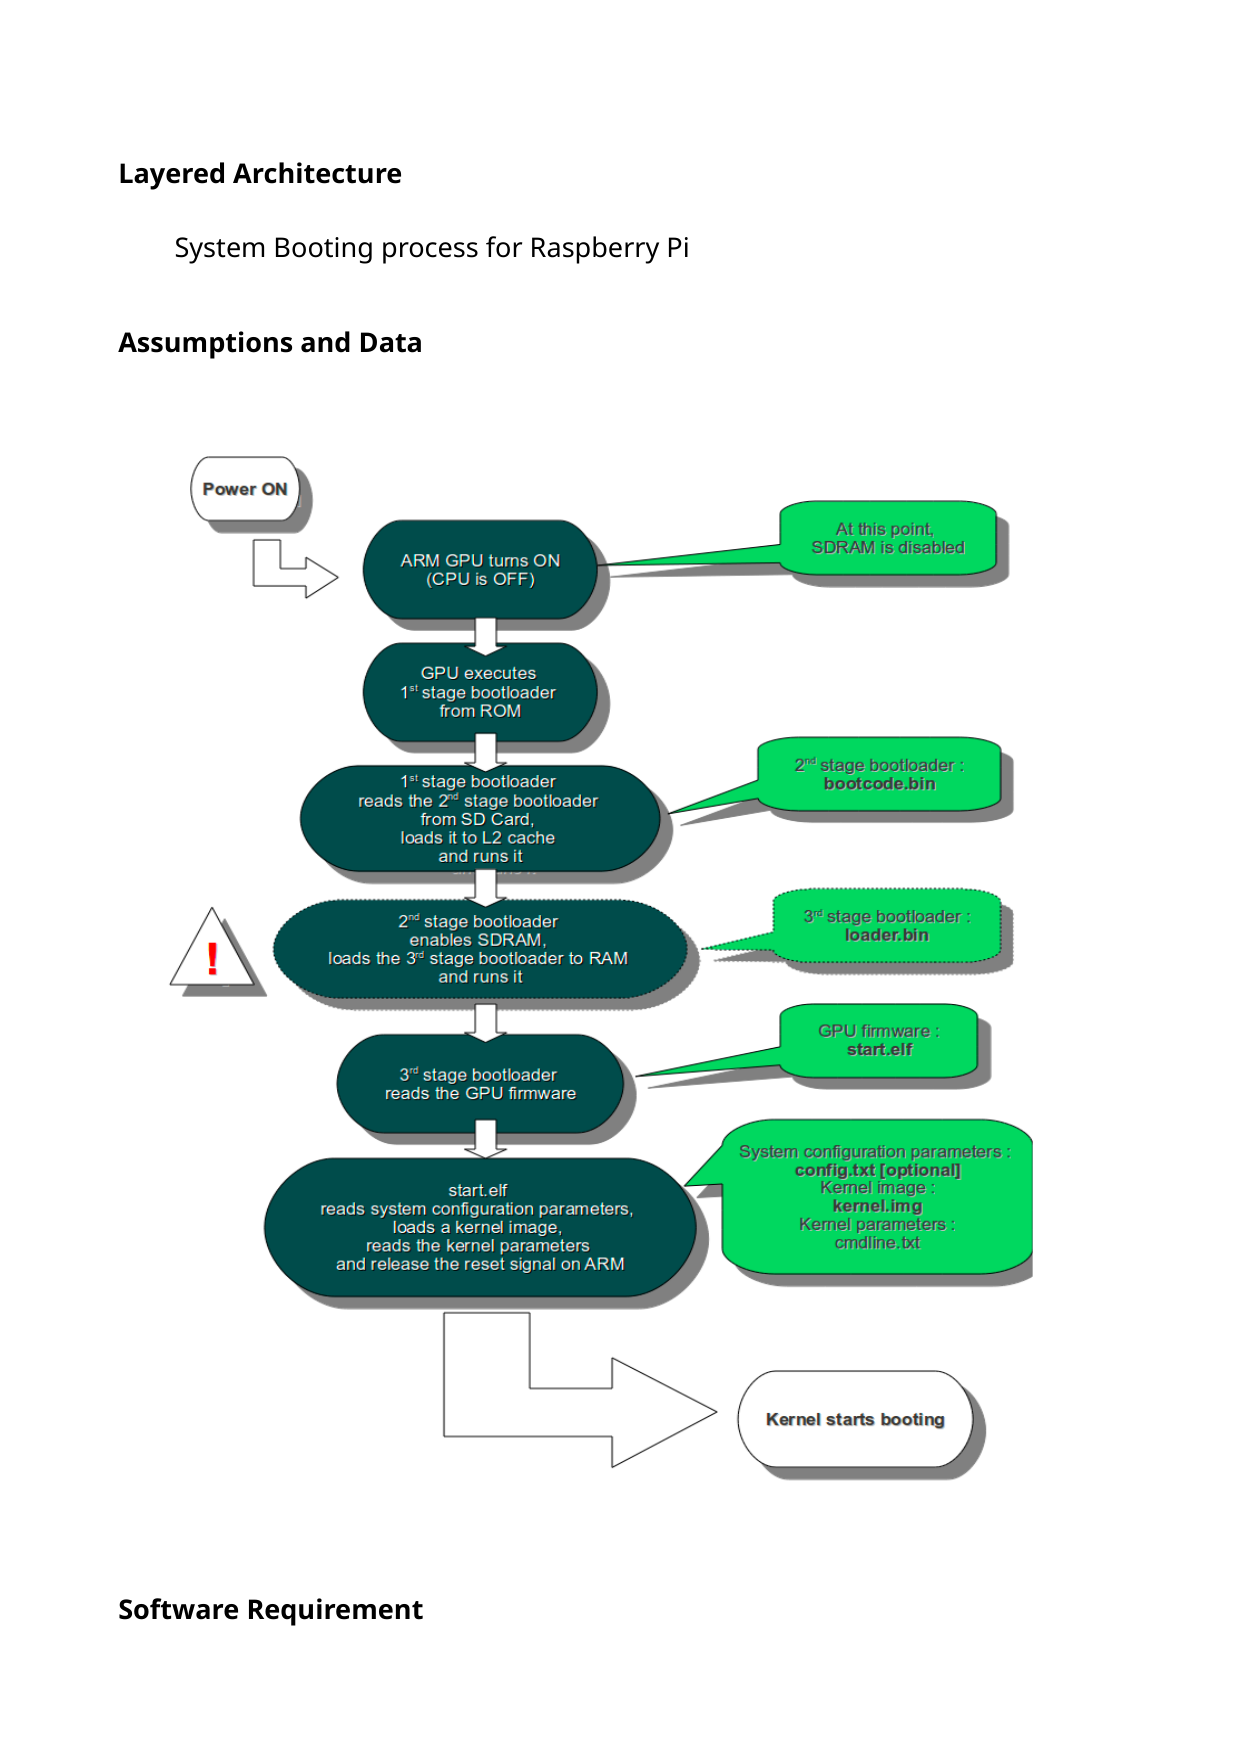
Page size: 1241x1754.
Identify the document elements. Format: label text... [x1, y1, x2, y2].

text Assumptions and Data [118, 323, 1122, 360]
text Software Requirement [118, 1591, 1122, 1627]
picture [150, 405, 1033, 1553]
text Layered Architecture [118, 155, 1122, 192]
text System Booting process for Raspberry Pi [174, 229, 1122, 266]
